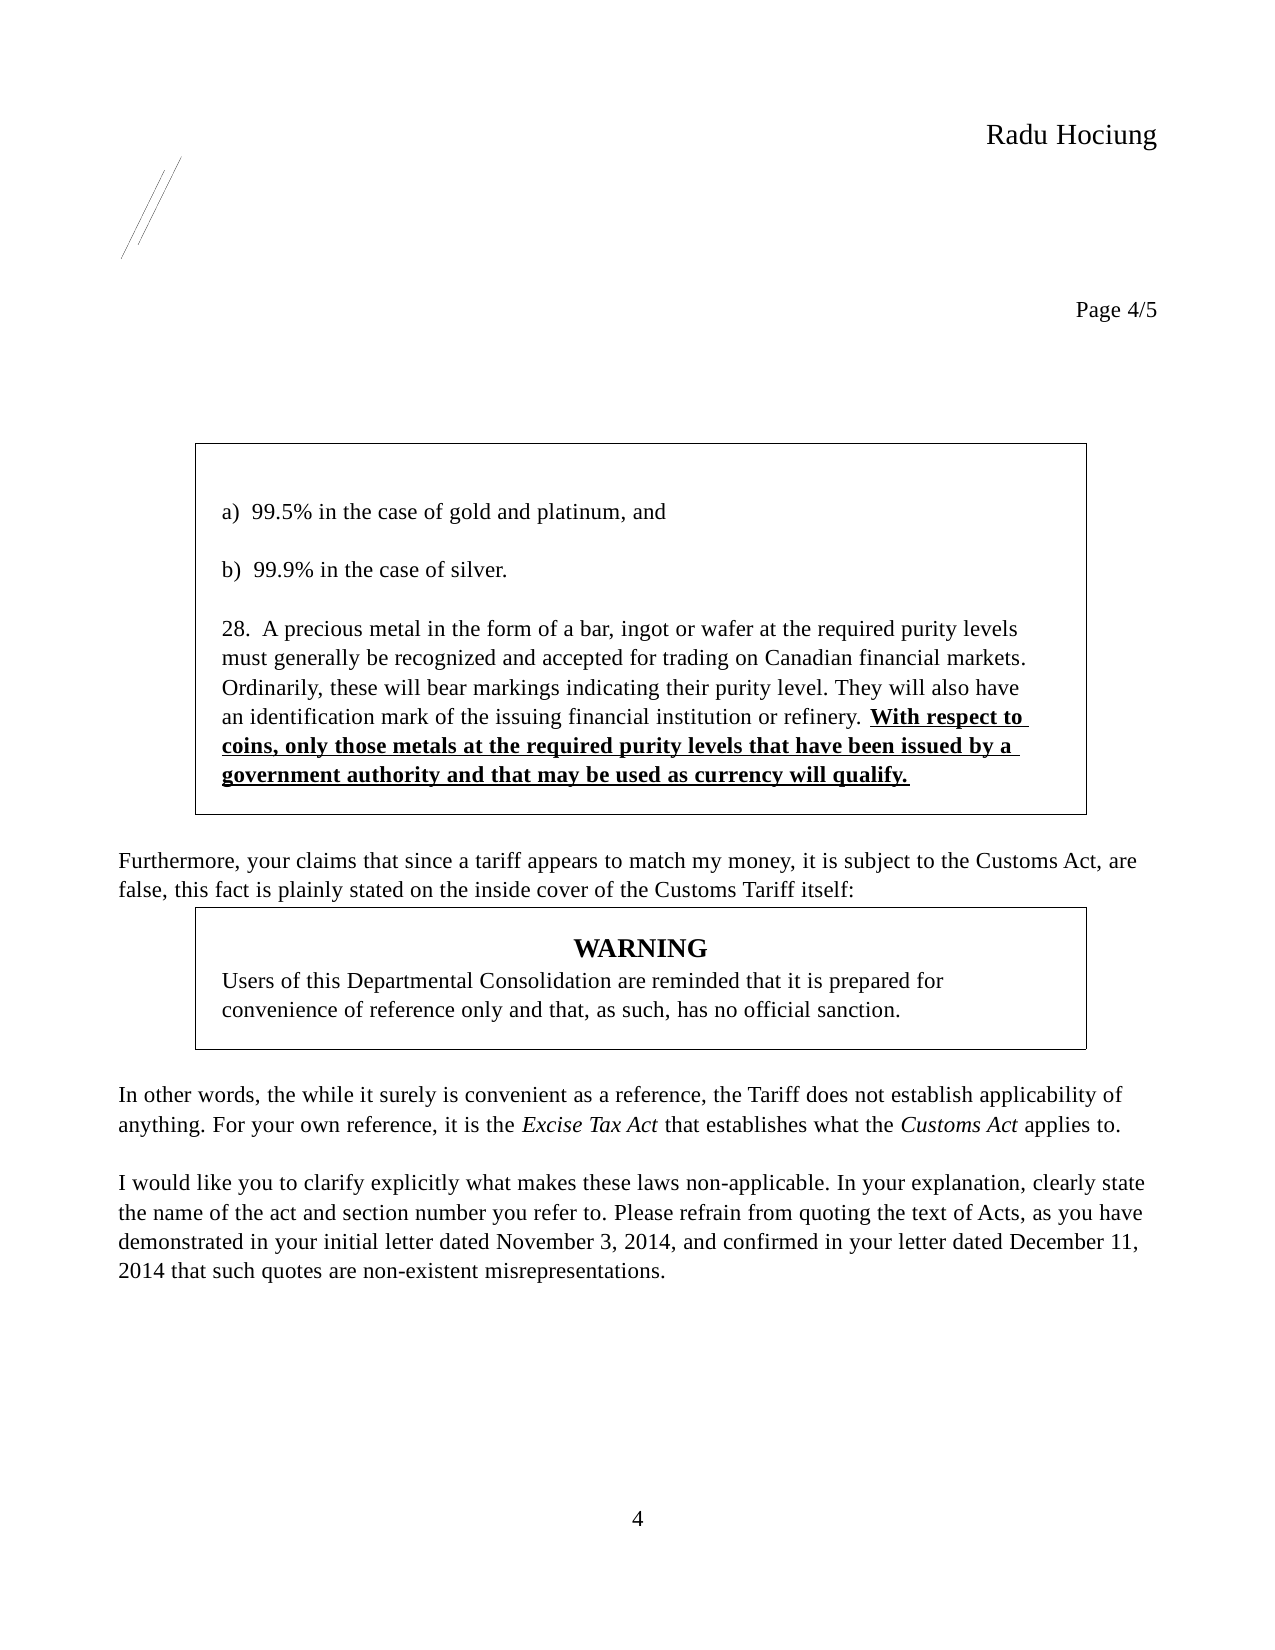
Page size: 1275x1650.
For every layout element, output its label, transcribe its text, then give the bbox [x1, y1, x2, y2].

text Ordinarily, these will bear markings indicating their purity level. They will also have [196, 648, 1086, 677]
text WARNING [196, 908, 1086, 941]
text Users of this Departmental Consolidation are reminded that it is prepared for convenience of reference only and that, as such, has no official sanction. [196, 941, 1086, 1049]
text an identification mark of the issuing financial institution or refinery. With respect to [196, 677, 1086, 706]
text must generally be recognized and accepted for trading on Canadian financial markets. [196, 618, 1086, 648]
text coins, only those metals at the required purity levels that have been issued by a [196, 706, 1086, 736]
text In other words, the while it surely is convenient as a reference, the Tariff does not establish applicability of anything. For your own reference, it is the Excise Tax Act that establishes what the Customs Act applies to. [118, 1082, 1157, 1137]
text 28. A precious metal in the form of a bar, ingot or wafer at the required purity levels [196, 589, 1086, 618]
text a) 99.5% in the case of gold and platinum, and [196, 472, 1086, 524]
text government authority and that may be used as currency will qualify. [196, 736, 1086, 814]
text b) 99.9% in the case of silver. [196, 531, 1086, 583]
text Furthermore, your claims that since a tariff appears to match my money, it is subject to the Customs Act, are false, this fact is plainly stated on the inside cover of the Customs Tariff itself: [118, 847, 1157, 902]
text I would like you to clarify explicitly what makes these laws non-applicable. In your explanation, clearly state the name of the act and section number you refer to. Please refrain from quoting the text of Acts, as you have demonstrated in your initial letter dated November 3, 2014, and confirmed in your letter dated December 11, 2014 that such quotes are non-existent misrepresentations. [118, 1170, 1157, 1283]
